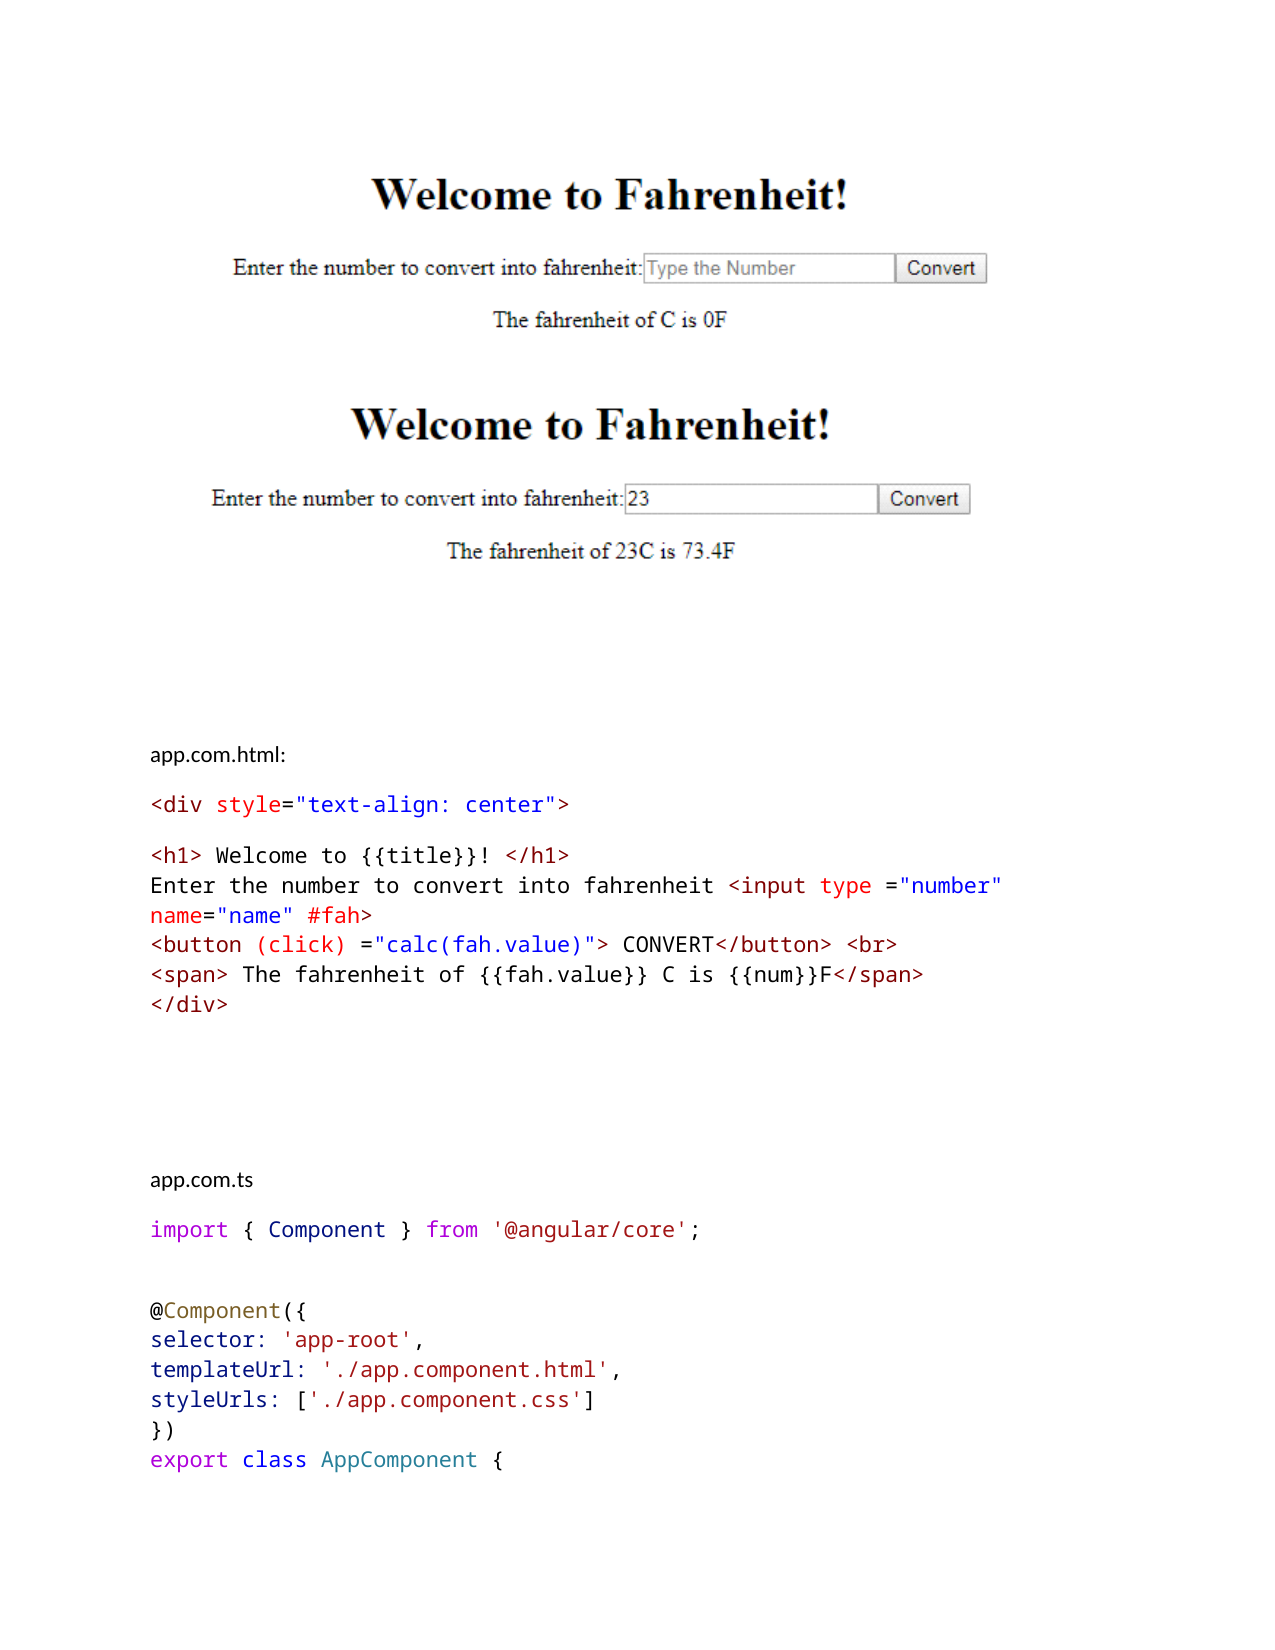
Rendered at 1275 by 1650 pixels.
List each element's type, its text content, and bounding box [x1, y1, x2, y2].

text templateUrl: './app.component.html', [150, 1354, 1125, 1384]
text selector: 'app-root', [150, 1324, 1125, 1354]
text app.com.ts [150, 1165, 1125, 1193]
text <h1> Welcome to {{title}}! </h1> [150, 840, 1125, 870]
picture [150, 150, 1050, 355]
text <button (click) ="calc(fah.value)"> CONVERT</button> <br> [150, 929, 1125, 959]
text export class AppComponent { [150, 1443, 1125, 1473]
picture [150, 375, 1050, 622]
text @Component({ [150, 1294, 1125, 1324]
text styleUrls: ['./app.component.css'] [150, 1384, 1125, 1414]
text </div> [150, 989, 1125, 1019]
text <span> The fahrenheit of {{fah.value}} C is {{num}}F</span> [150, 959, 1125, 989]
text app.com.html: [150, 741, 1125, 769]
text Enter the number to convert into fahrenheit <input type ="number" name="name" #fah> [150, 870, 1125, 929]
text import { Component } from '@angular/core'; [150, 1214, 1125, 1244]
text }) [150, 1414, 1125, 1443]
text <div style="text-align: center"> [150, 789, 1125, 819]
